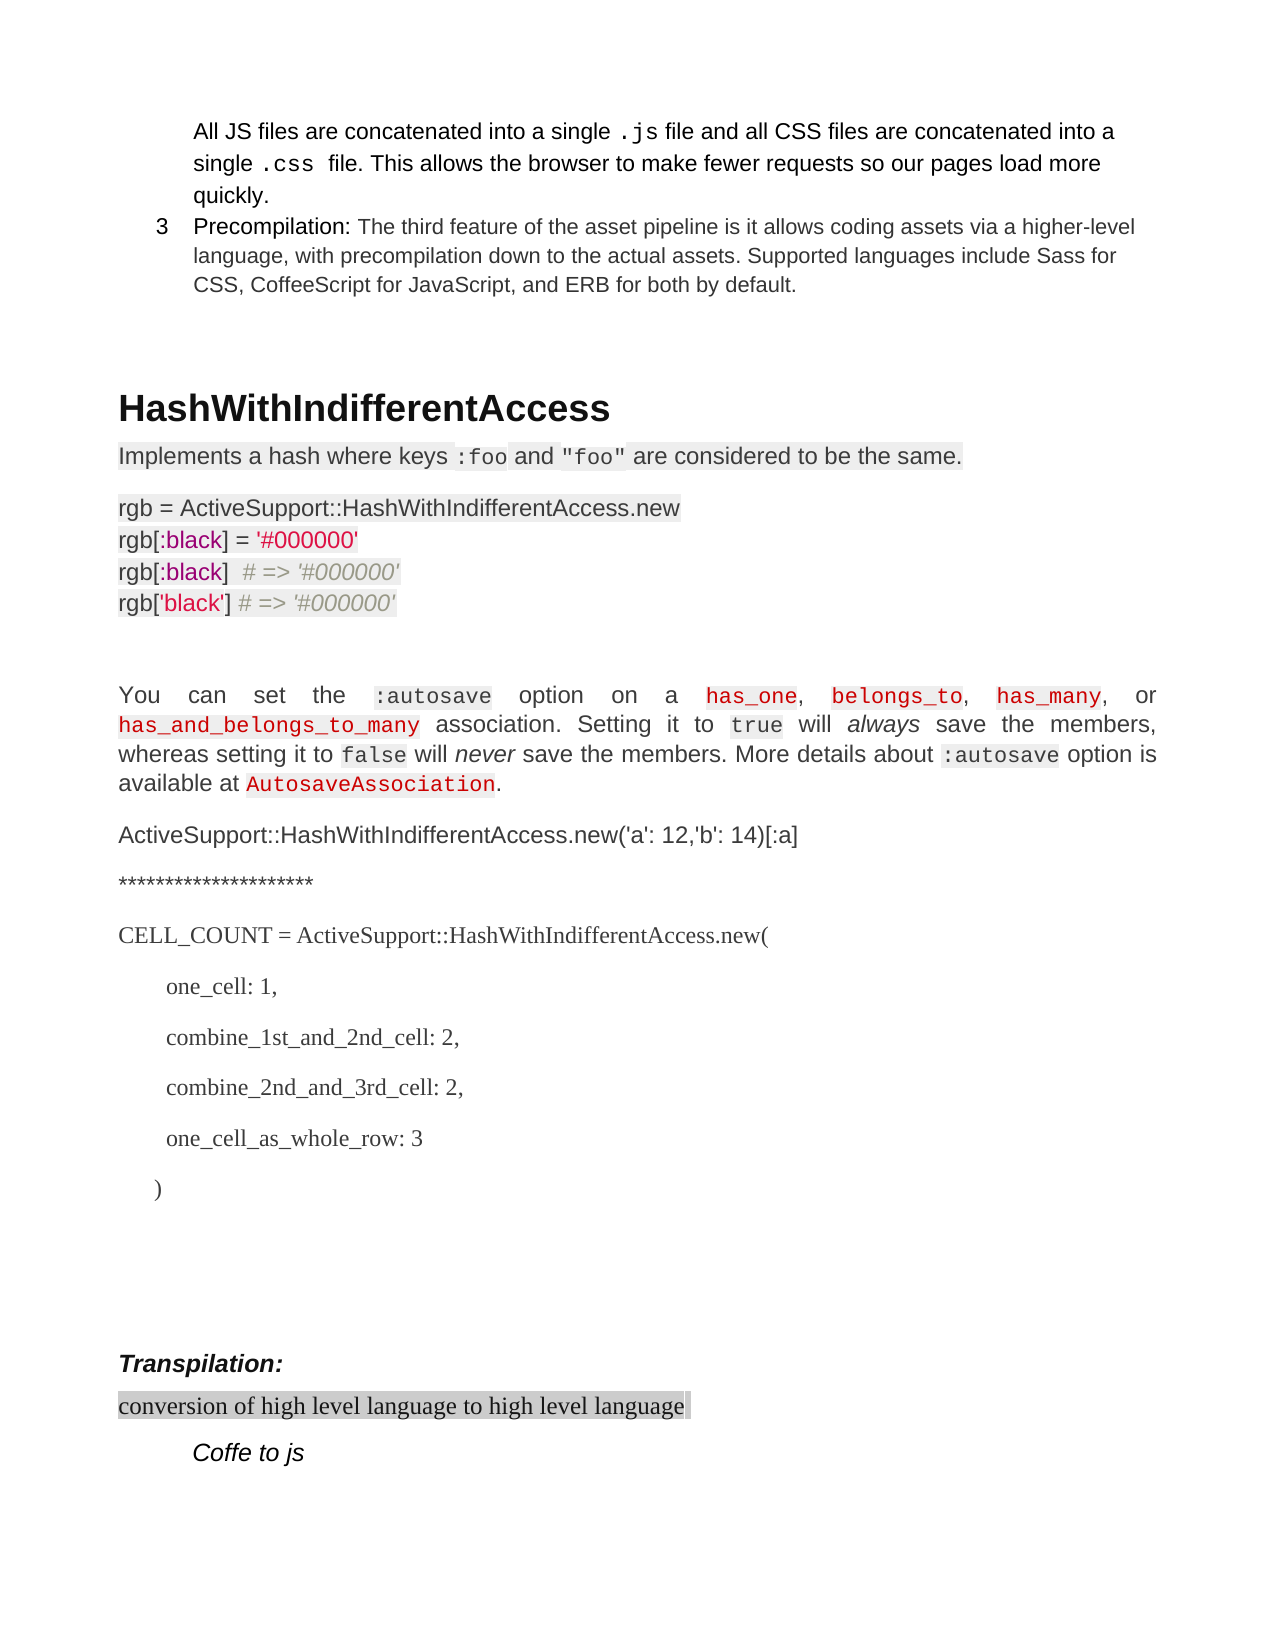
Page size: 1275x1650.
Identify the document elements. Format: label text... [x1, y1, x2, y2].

text combine_1st_and_2nd_cell: 2, [118, 1023, 1157, 1050]
list All JS files are concatenated into a single .js file and all CSS files are concatenated into a single .css file. This allows the browser to make fewer requests so our pages load more quickly. [156, 118, 1157, 209]
text Implements a hash where keys :foo and "foo" are considered to be the same. [118, 442, 1157, 471]
text one_cell: 1, [118, 972, 1157, 1000]
text You can set the :autosave option on a has_one, belongs_to, has_many, or has_and_belongs_to_many association. Setting it to true will always save the members, whereas setting it to false will never save the members. More details about :autosave option is available at AutosaveAssociation. [118, 681, 1157, 798]
text ActiveSupport::HashWithIndifferentAccess.new('a': 12,'b': 14)[:a] [118, 821, 1157, 848]
subtitle Transpilation: [118, 1349, 1157, 1378]
text rgb['black'] # => '#000000' [118, 589, 1157, 617]
text ) [118, 1174, 1157, 1202]
text combine_2nd_and_3rd_cell: 2, [118, 1073, 1157, 1101]
subtitle HashWithIndifferentAccess [118, 386, 1157, 430]
text Coffe to js [118, 1438, 1157, 1467]
text rgb[:black] # => '#000000' [118, 558, 1157, 585]
text rgb[:black] = '#000000' [118, 526, 1157, 553]
text one_cell_as_whole_row: 3 [118, 1124, 1157, 1151]
text conversion of high level language to high level language [118, 1391, 1157, 1419]
text rgb = ActiveSupport::HashWithIndifferentAccess.new [118, 494, 1157, 522]
text CELL_COUNT = ActiveSupport::HashWithIndifferentAccess.new( [118, 922, 1157, 949]
list Precompilation: The third feature of the asset pipeline is it allows coding assets via a higher-level language, with precompilation down to the actual assets. Supported languages include Sass for CSS, CoffeeScript for JavaScript, and ERB for both by default. [156, 213, 1157, 297]
text ********************* [118, 871, 1157, 899]
